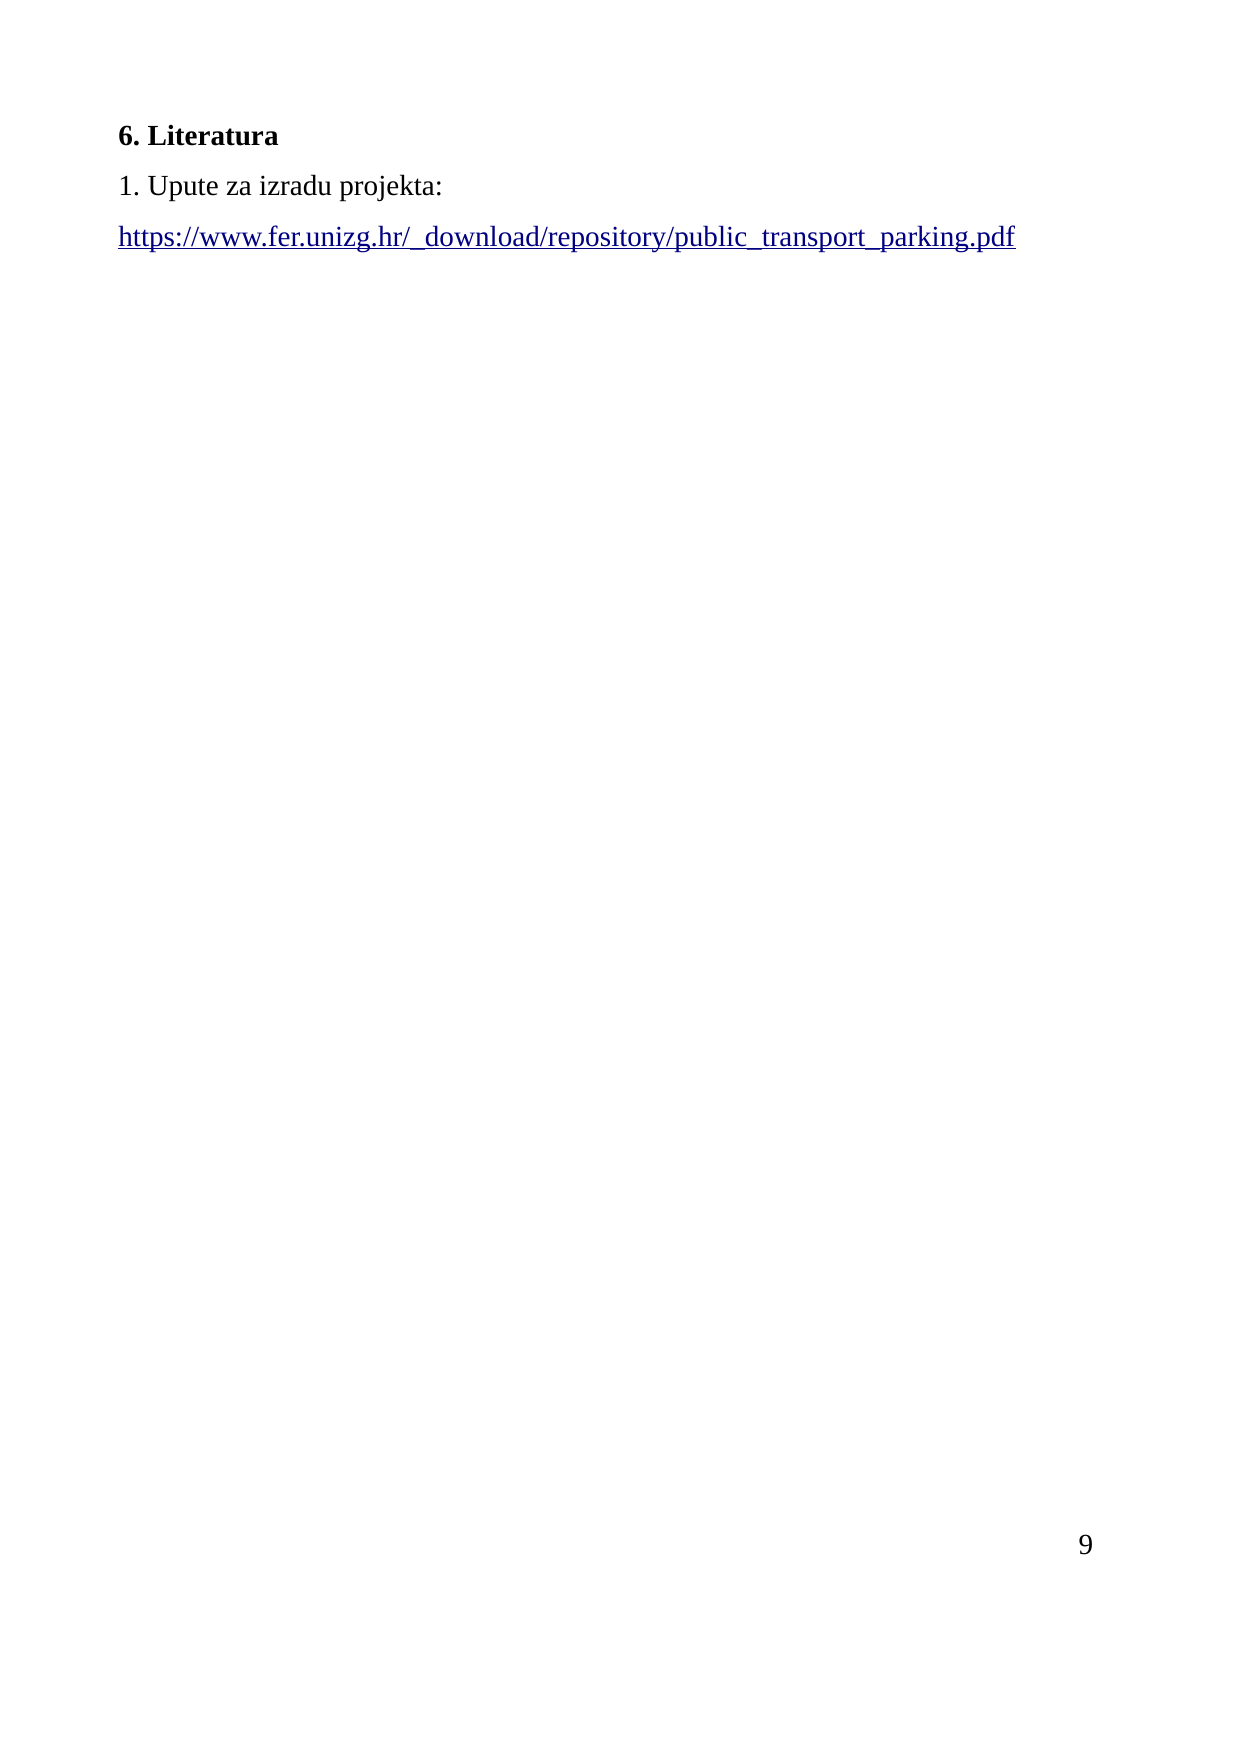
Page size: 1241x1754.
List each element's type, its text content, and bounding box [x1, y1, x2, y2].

text 1. Upute za izradu projekta: https://www.fer.unizg.hr/_download/repository/public_transport_parking.pdf [118, 168, 1122, 252]
text 9 [118, 1527, 1122, 1560]
text 6. Literatura [118, 118, 1122, 152]
